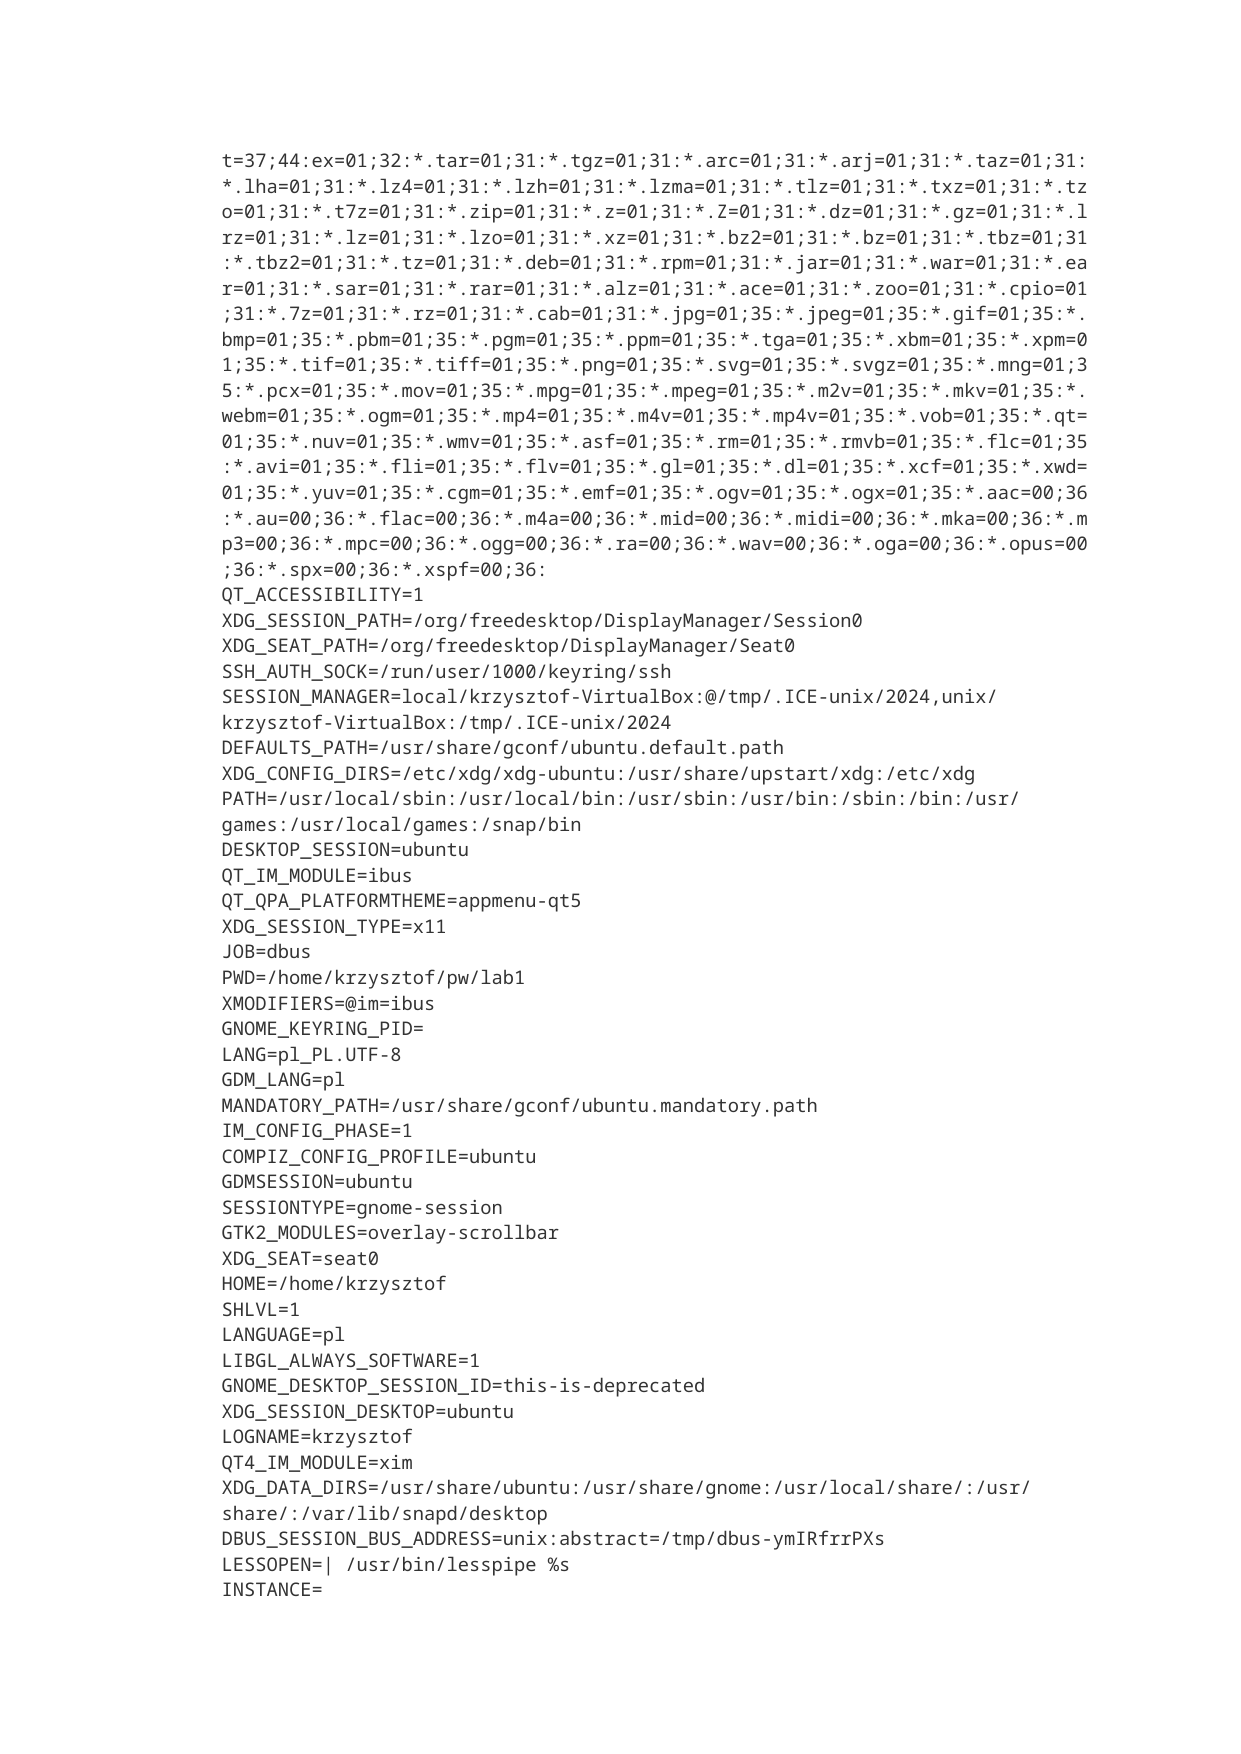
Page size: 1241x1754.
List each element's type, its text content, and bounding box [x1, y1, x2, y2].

text LIBGL_ALWAYS_SOFTWARE=1 [221, 1347, 1093, 1373]
text QT_QPA_PLATFORMTHEME=appmenu-qt5 [221, 888, 1093, 913]
text GNOME_DESKTOP_SESSION_ID=this-is-deprecated [221, 1373, 1093, 1398]
text GTK2_MODULES=overlay-scrollbar [221, 1219, 1093, 1245]
text SESSIONTYPE=gnome-session [221, 1194, 1093, 1219]
text SSH_AUTH_SOCK=/run/user/1000/keyring/ssh [221, 658, 1093, 683]
text LOGNAME=krzysztof [221, 1424, 1093, 1449]
text XDG_DATA_DIRS=/usr/share/ubuntu:/usr/share/gnome:/usr/local/share/:/usr/share/:/var/lib/snapd/desktop [221, 1475, 1093, 1526]
text XDG_SESSION_DESKTOP=ubuntu [221, 1398, 1093, 1424]
text LESSOPEN=| /usr/bin/lesspipe %s [221, 1551, 1093, 1577]
text DEFAULTS_PATH=/usr/share/gconf/ubuntu.default.path [221, 734, 1093, 760]
text COMPIZ_CONFIG_PROFILE=ubuntu [221, 1143, 1093, 1168]
text GDM_LANG=pl [221, 1066, 1093, 1092]
text XDG_SEAT_PATH=/org/freedesktop/DisplayManager/Seat0 [221, 632, 1093, 658]
text LANG=pl_PL.UTF-8 [221, 1041, 1093, 1066]
text XDG_SESSION_PATH=/org/freedesktop/DisplayManager/Session0 [221, 607, 1093, 632]
text LANGUAGE=pl [221, 1322, 1093, 1347]
text IM_CONFIG_PHASE=1 [221, 1117, 1093, 1143]
text PATH=/usr/local/sbin:/usr/local/bin:/usr/sbin:/usr/bin:/sbin:/bin:/usr/games:/usr/local/games:/snap/bin [221, 786, 1093, 837]
text PWD=/home/krzysztof/pw/lab1 [221, 964, 1093, 990]
text XDG_CONFIG_DIRS=/etc/xdg/xdg-ubuntu:/usr/share/upstart/xdg:/etc/xdg [221, 760, 1093, 786]
text MANDATORY_PATH=/usr/share/gconf/ubuntu.mandatory.path [221, 1092, 1093, 1117]
text INSTANCE= [221, 1577, 1093, 1602]
text QT4_IM_MODULE=xim [221, 1449, 1093, 1475]
text t=37;44:ex=01;32:*.tar=01;31:*.tgz=01;31:*.arc=01;31:*.arj=01;31:*.taz=01;31:*.lha=01;31:*.lz4=01;31:*.lzh=01;31:*.lzma=01;31:*.tlz=01;31:*.txz=01;31:*.tzo=01;31:*.t7z=01;31:*.zip=01;31:*.z=01;31:*.Z=01;31:*.dz=01;31:*.gz=01;31:*.lrz=01;31:*.lz=01;31:*.lzo=01;31:*.xz=01;31:*.bz2=01;31:*.bz=01;31:*.tbz=01;31:*.tbz2=01;31:*.tz=01;31:*.deb=01;31:*.rpm=01;31:*.jar=01;31:*.war=01;31:*.ear=01;31:*.sar=01;31:*.rar=01;31:*.alz=01;31:*.ace=01;31:*.zoo=01;31:*.cpio=01;31:*.7z=01;31:*.rz=01;31:*.cab=01;31:*.jpg=01;35:*.jpeg=01;35:*.gif=01;35:*.bmp=01;35:*.pbm=01;35:*.pgm=01;35:*.ppm=01;35:*.tga=01;35:*.xbm=01;35:*.xpm=01;35:*.tif=01;35:*.tiff=01;35:*.png=01;35:*.svg=01;35:*.svgz=01;35:*.mng=01;35:*.pcx=01;35:*.mov=01;35:*.mpg=01;35:*.mpeg=01;35:*.m2v=01;35:*.mkv=01;35:*.webm=01;35:*.ogm=01;35:*.mp4=01;35:*.m4v=01;35:*.mp4v=01;35:*.vob=01;35:*.qt=01;35:*.nuv=01;35:*.wmv=01;35:*.asf=01;35:*.rm=01;35:*.rmvb=01;35:*.flc=01;35:*.avi=01;35:*.fli=01;35:*.flv=01;35:*.gl=01;35:*.dl=01;35:*.xcf=01;35:*.xwd=01;35:*.yuv=01;35:*.cgm=01;35:*.emf=01;35:*.ogv=01;35:*.ogx=01;35:*.aac=00;36:*.au=00;36:*.flac=00;36:*.m4a=00;36:*.mid=00;36:*.midi=00;36:*.mka=00;36:*.mp3=00;36:*.mpc=00;36:*.ogg=00;36:*.ra=00;36:*.wav=00;36:*.oga=00;36:*.opus=00;36:*.spx=00;36:*.xspf=00;36: [221, 148, 1093, 581]
text DBUS_SESSION_BUS_ADDRESS=unix:abstract=/tmp/dbus-ymIRfrrPXs [221, 1526, 1093, 1551]
text QT_IM_MODULE=ibus [221, 862, 1093, 888]
text XMODIFIERS=@im=ibus [221, 990, 1093, 1015]
text XDG_SESSION_TYPE=x11 [221, 913, 1093, 939]
text SESSION_MANAGER=local/krzysztof-VirtualBox:@/tmp/.ICE-unix/2024,unix/krzysztof-VirtualBox:/tmp/.ICE-unix/2024 [221, 683, 1093, 734]
text HOME=/home/krzysztof [221, 1271, 1093, 1296]
text JOB=dbus [221, 939, 1093, 964]
text GDMSESSION=ubuntu [221, 1168, 1093, 1194]
text SHLVL=1 [221, 1296, 1093, 1322]
text DESKTOP_SESSION=ubuntu [221, 837, 1093, 862]
text QT_ACCESSIBILITY=1 [221, 581, 1093, 607]
text GNOME_KEYRING_PID= [221, 1015, 1093, 1041]
text XDG_SEAT=seat0 [221, 1245, 1093, 1271]
